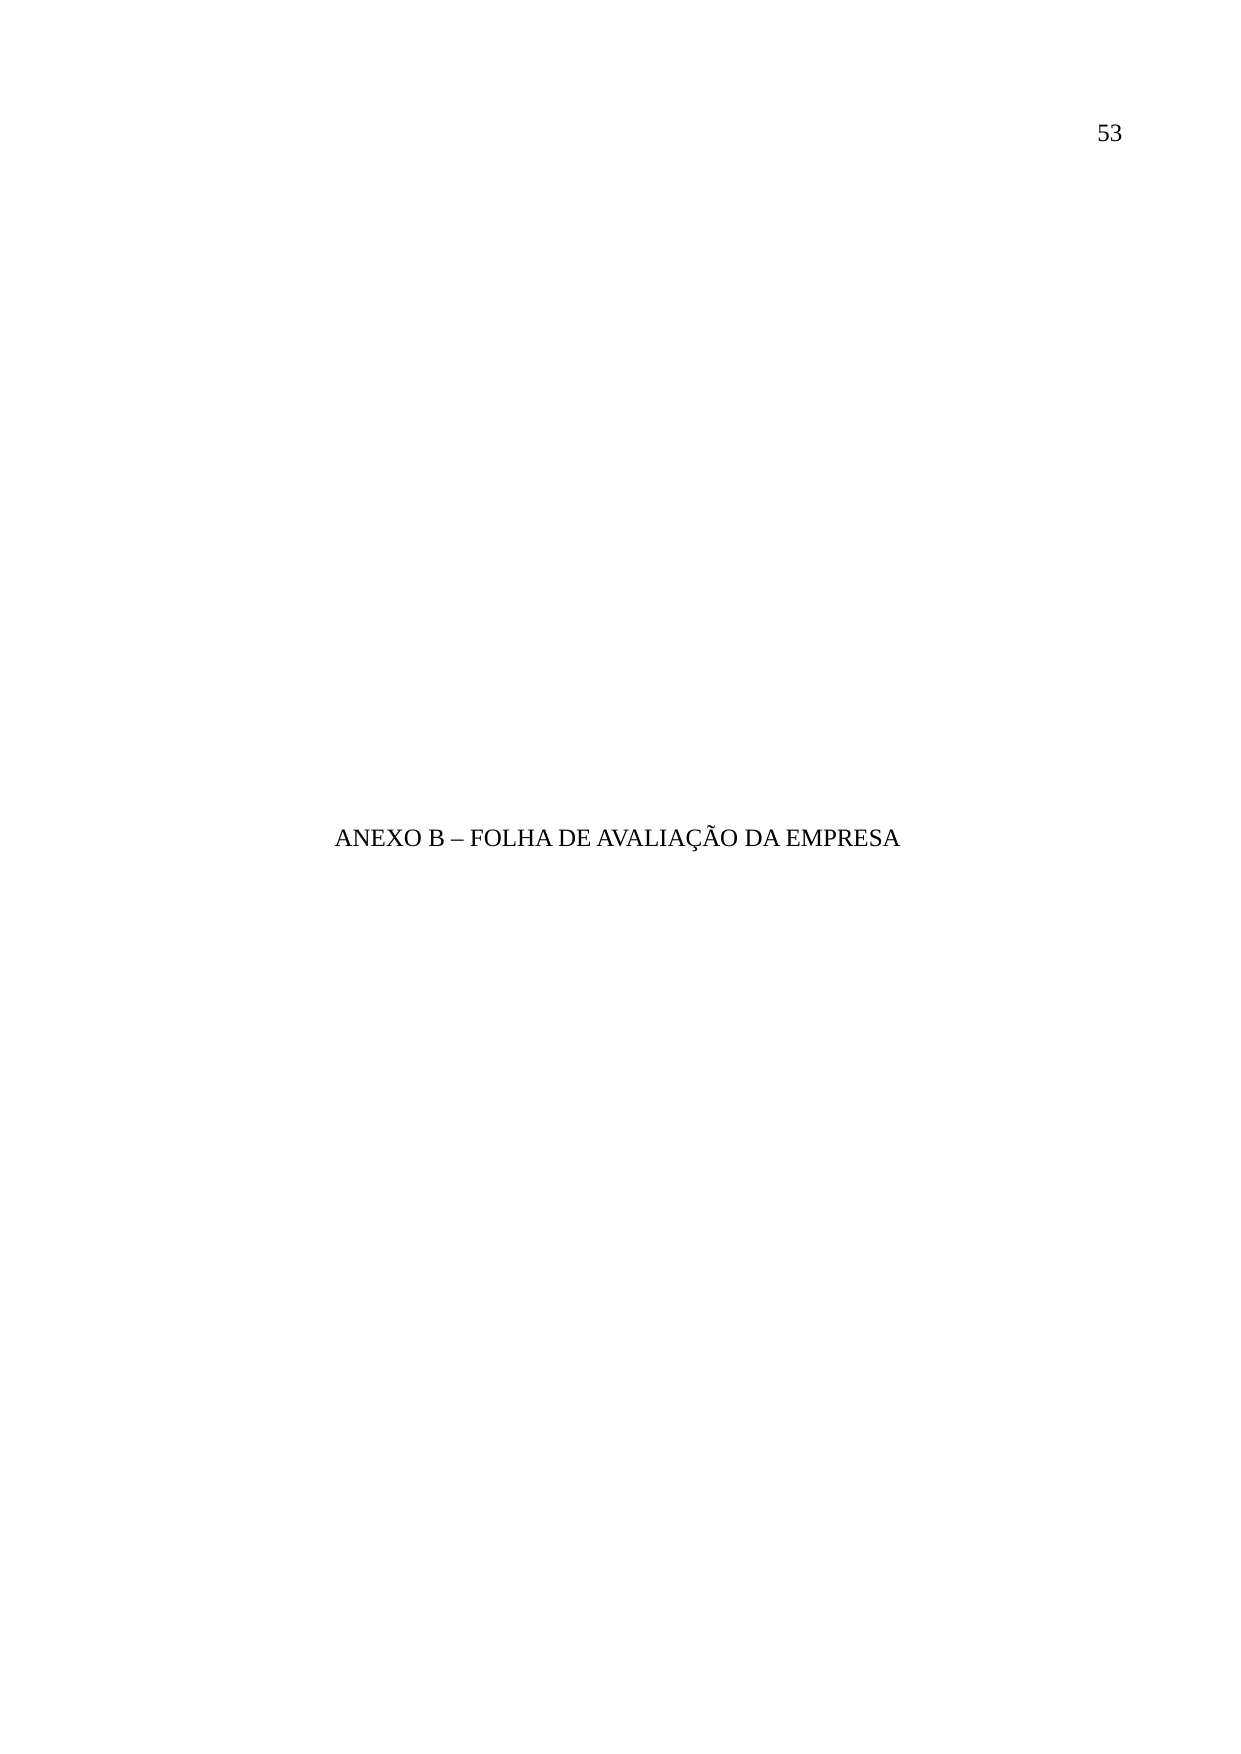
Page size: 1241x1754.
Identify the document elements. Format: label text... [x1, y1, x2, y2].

text ANEXO B – FOLHA DE AVALIAÇÃO DA EMPRESA [118, 823, 1122, 852]
